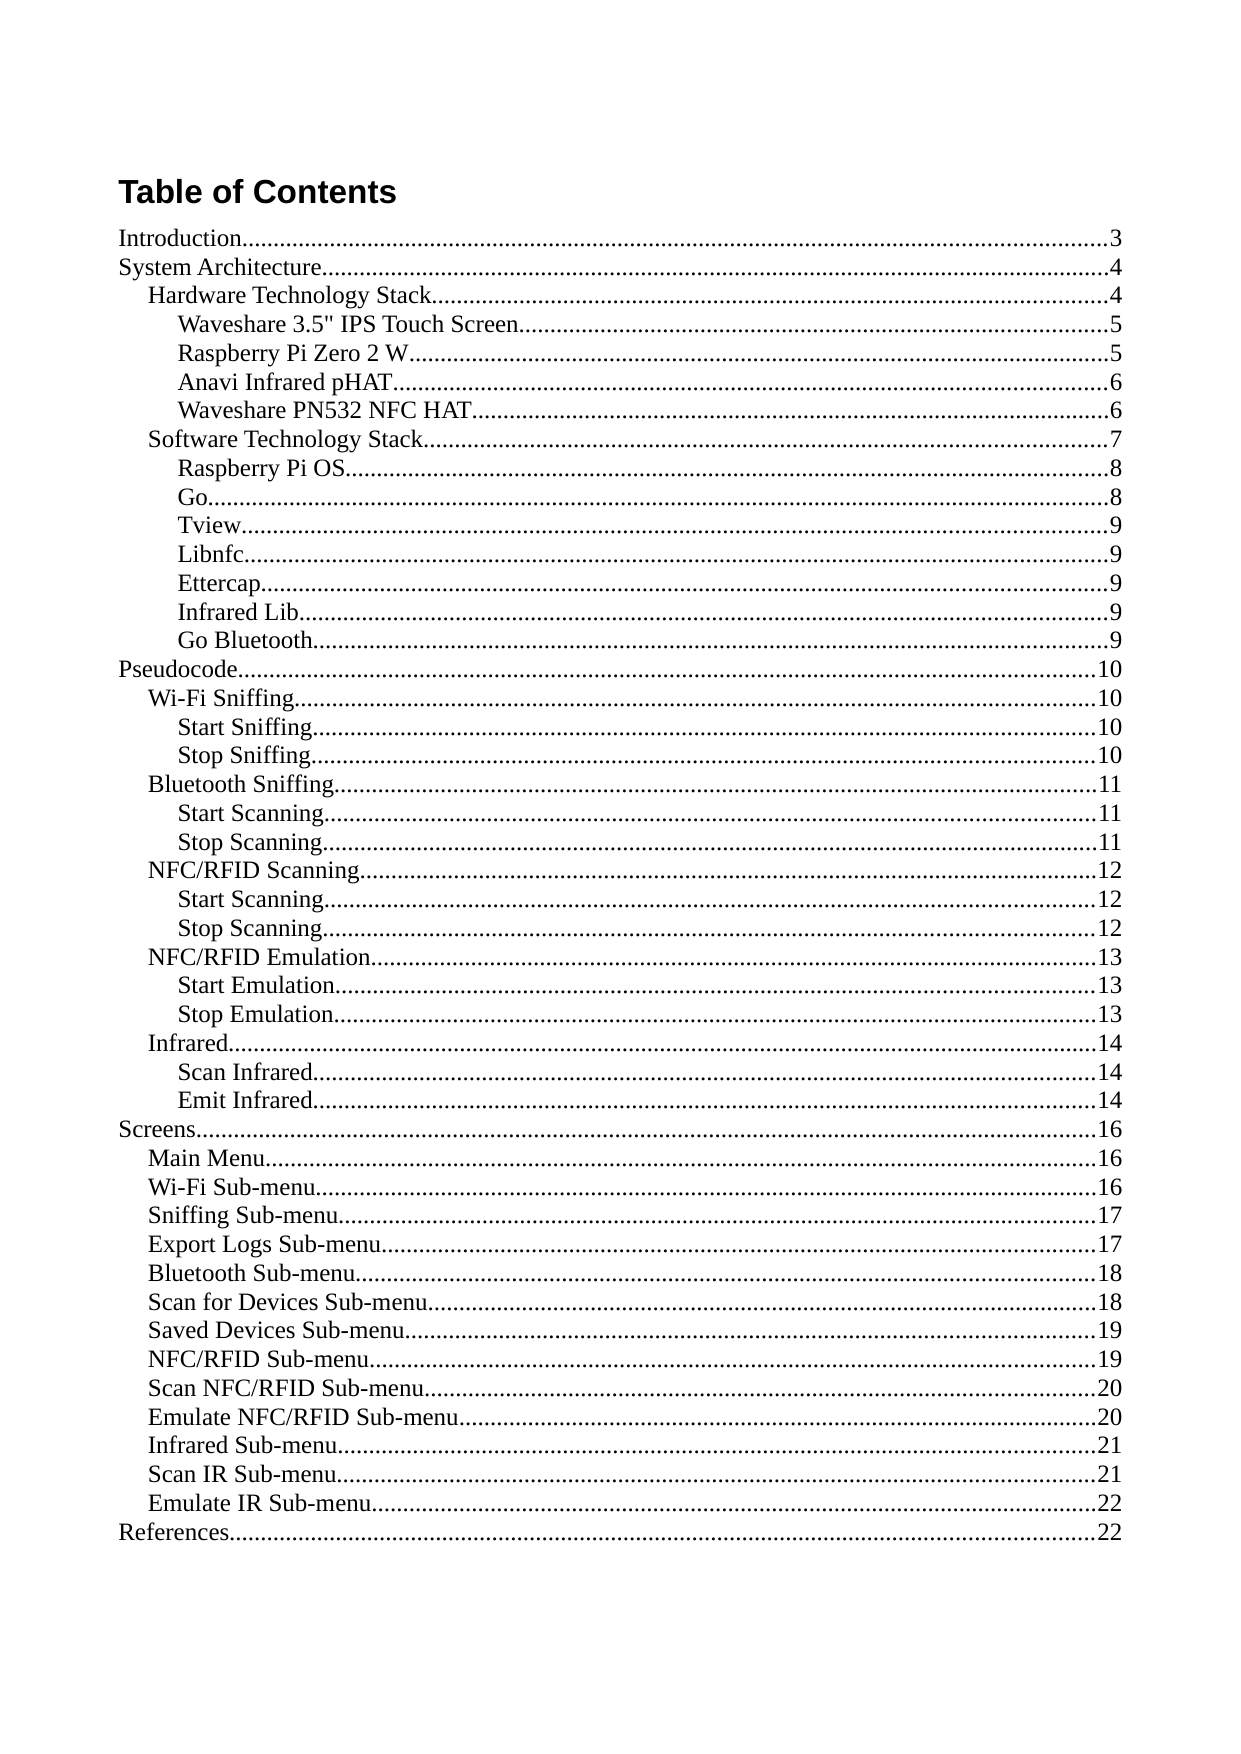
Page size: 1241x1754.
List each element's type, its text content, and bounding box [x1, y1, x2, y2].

text Infrared Sub-menu 21 [148, 1430, 1122, 1459]
text Emulate IR Sub-menu 22 [148, 1488, 1122, 1517]
text NFC/RFID Scanning 12 [148, 855, 1122, 884]
text Tview 9 [177, 510, 1122, 539]
text Anavi Infrared pHAT 6 [177, 367, 1122, 395]
text Scan for Devices Sub-menu 18 [148, 1287, 1122, 1315]
text Bluetooth Sub-menu 18 [148, 1258, 1122, 1287]
text Hardware Technology Stack 4 [148, 280, 1122, 309]
text Go 8 [177, 482, 1122, 510]
text Raspberry Pi OS 8 [177, 453, 1122, 482]
text Infrared Lib 9 [177, 597, 1122, 625]
text Go Bluetooth 9 [177, 625, 1122, 654]
text Start Scanning 11 [177, 798, 1122, 827]
text Start Scanning 12 [177, 884, 1122, 913]
text Saved Devices Sub-menu 19 [148, 1315, 1122, 1344]
text Pseudocode 10 [118, 654, 1122, 683]
text Introduction 3 [118, 223, 1122, 252]
text NFC/RFID Emulation 13 [148, 942, 1122, 970]
text Bluetooth Sniffing 11 [148, 769, 1122, 798]
text Wi-Fi Sub-menu 16 [148, 1172, 1122, 1200]
text Main Menu 16 [148, 1143, 1122, 1172]
text Ettercap 9 [177, 568, 1122, 597]
text Waveshare 3.5" IPS Touch Screen 5 [177, 309, 1122, 338]
text NFC/RFID Sub-menu 19 [148, 1344, 1122, 1373]
text Libnfc 9 [177, 539, 1122, 568]
text Scan IR Sub-menu 21 [148, 1459, 1122, 1488]
text Sniffing Sub-menu 17 [148, 1200, 1122, 1229]
text Scan NFC/RFID Sub-menu 20 [148, 1373, 1122, 1402]
text Export Logs Sub-menu 17 [148, 1229, 1122, 1258]
text References 22 [118, 1517, 1122, 1545]
text Start Emulation 13 [177, 970, 1122, 999]
text Wi-Fi Sniffing 10 [148, 683, 1122, 712]
text Raspberry Pi Zero 2 W 5 [177, 338, 1122, 367]
text Waveshare PN532 NFC HAT 6 [177, 395, 1122, 424]
subtitle Table of Contents [118, 172, 1122, 210]
text Stop Scanning 12 [177, 913, 1122, 942]
text Stop Scanning 11 [177, 827, 1122, 855]
text Stop Sniffing 10 [177, 740, 1122, 769]
text Scan Infrared 14 [177, 1057, 1122, 1085]
text System Architecture 4 [118, 252, 1122, 280]
text Software Technology Stack 7 [148, 424, 1122, 453]
text Start Sniffing 10 [177, 712, 1122, 740]
text Emulate NFC/RFID Sub-menu 20 [148, 1402, 1122, 1430]
text Infrared 14 [148, 1028, 1122, 1057]
text Stop Emulation 13 [177, 999, 1122, 1028]
text Emit Infrared 14 [177, 1085, 1122, 1114]
text Screens 16 [118, 1114, 1122, 1143]
